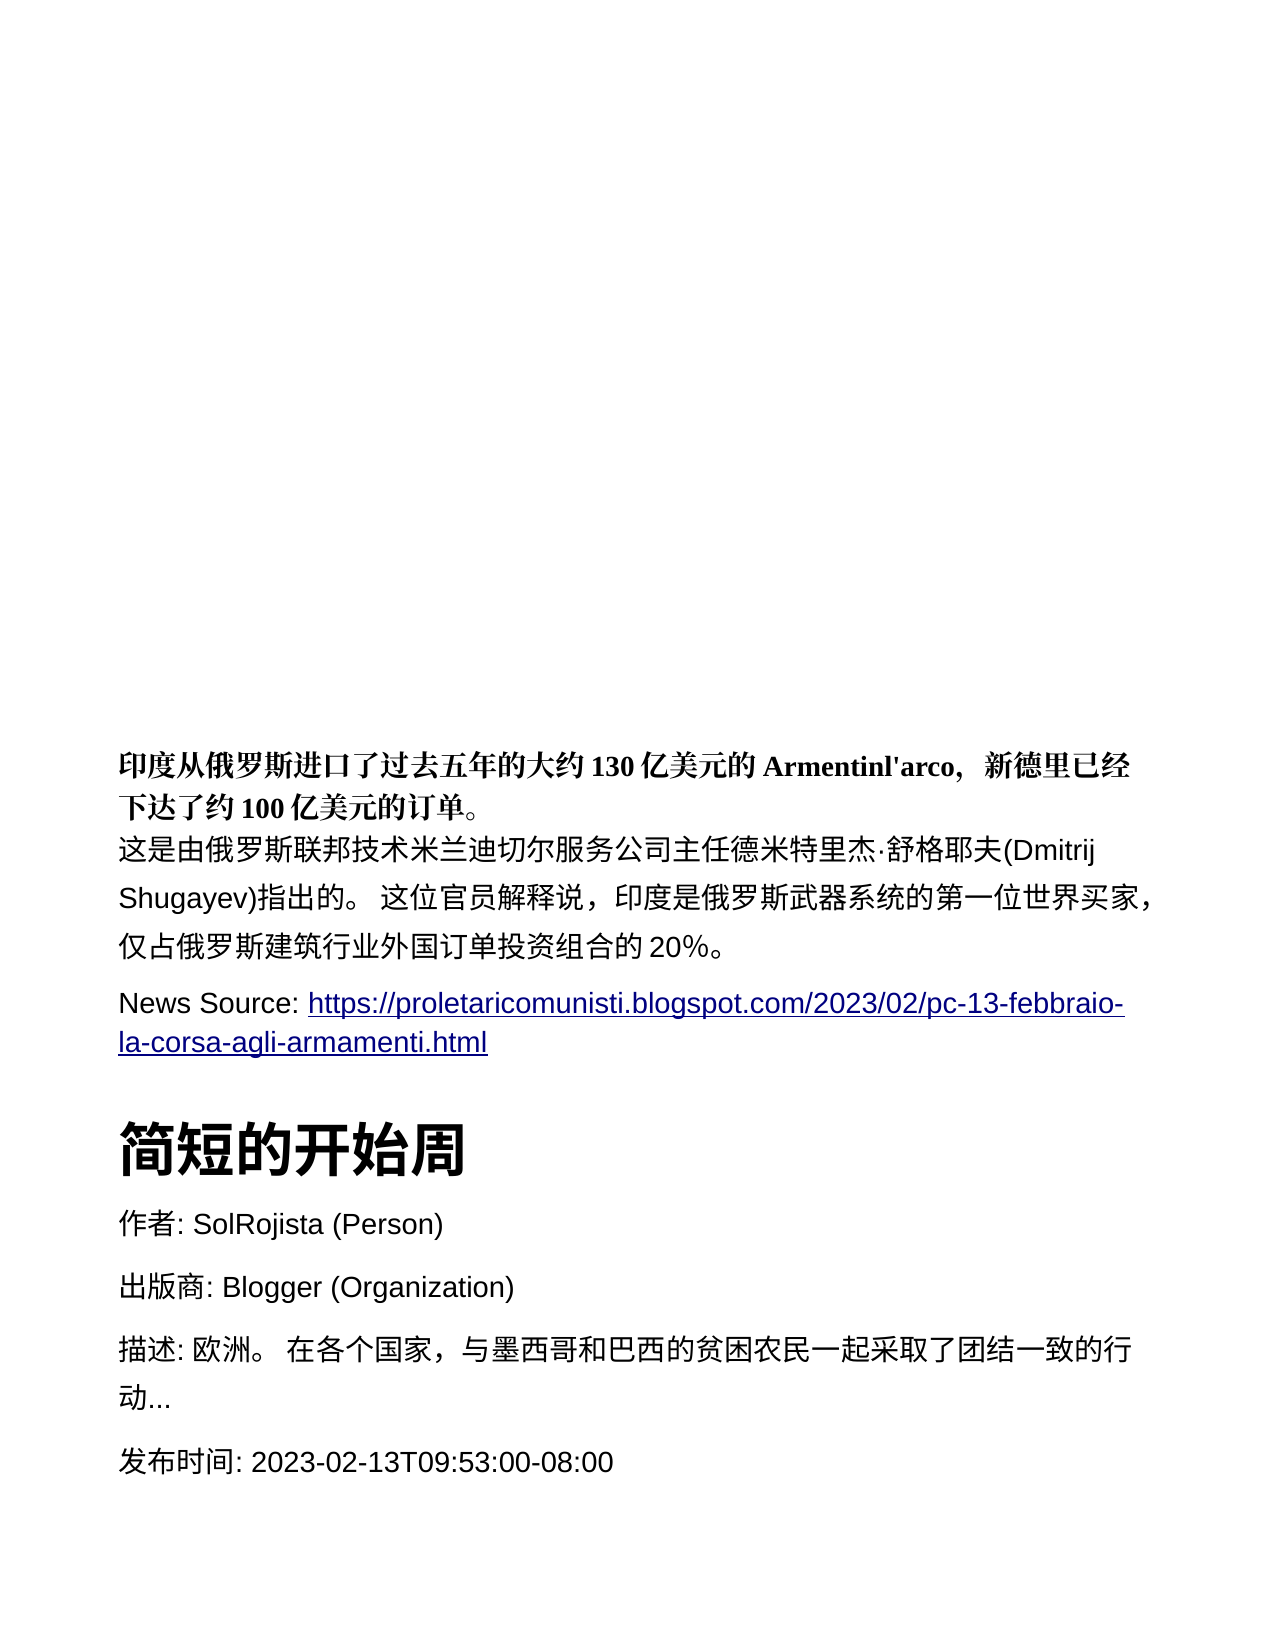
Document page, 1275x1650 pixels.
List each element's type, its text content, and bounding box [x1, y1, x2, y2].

subtitle 简短的开始周 [118, 1103, 1157, 1188]
text News Source: https://proletaricomunisti.blogspot.com/2023/02/pc-13-febbraio-la-corsa-agli-armamenti.html [118, 987, 1157, 1059]
text 作者: SolRojista (Person) [118, 1200, 1157, 1242]
text 发布时间: 2023-02-13T09:53:00-08:00 [118, 1438, 1157, 1480]
subtitle 印度从俄罗斯进口了过去五年的大约130亿美元的Armentinl'arco，新德里已经下达了约100亿美元的订单。 [118, 743, 1157, 826]
text 描述: 欧洲。 在各个国家，与墨西哥和巴西的贫困农民一起采取了团结一致的行动... [118, 1326, 1157, 1417]
text 出版商: Blogger (Organization) [118, 1263, 1157, 1306]
text 这是由俄罗斯联邦技术米兰迪切尔服务公司主任德米特里杰·舒格耶夫(Dmitrij Shugayev)指出的。 这位官员解释说，印度是俄罗斯武器系统的第一位世界买家，仅占俄罗斯建筑行业外国订单投资组合的20％。 [118, 826, 1157, 966]
